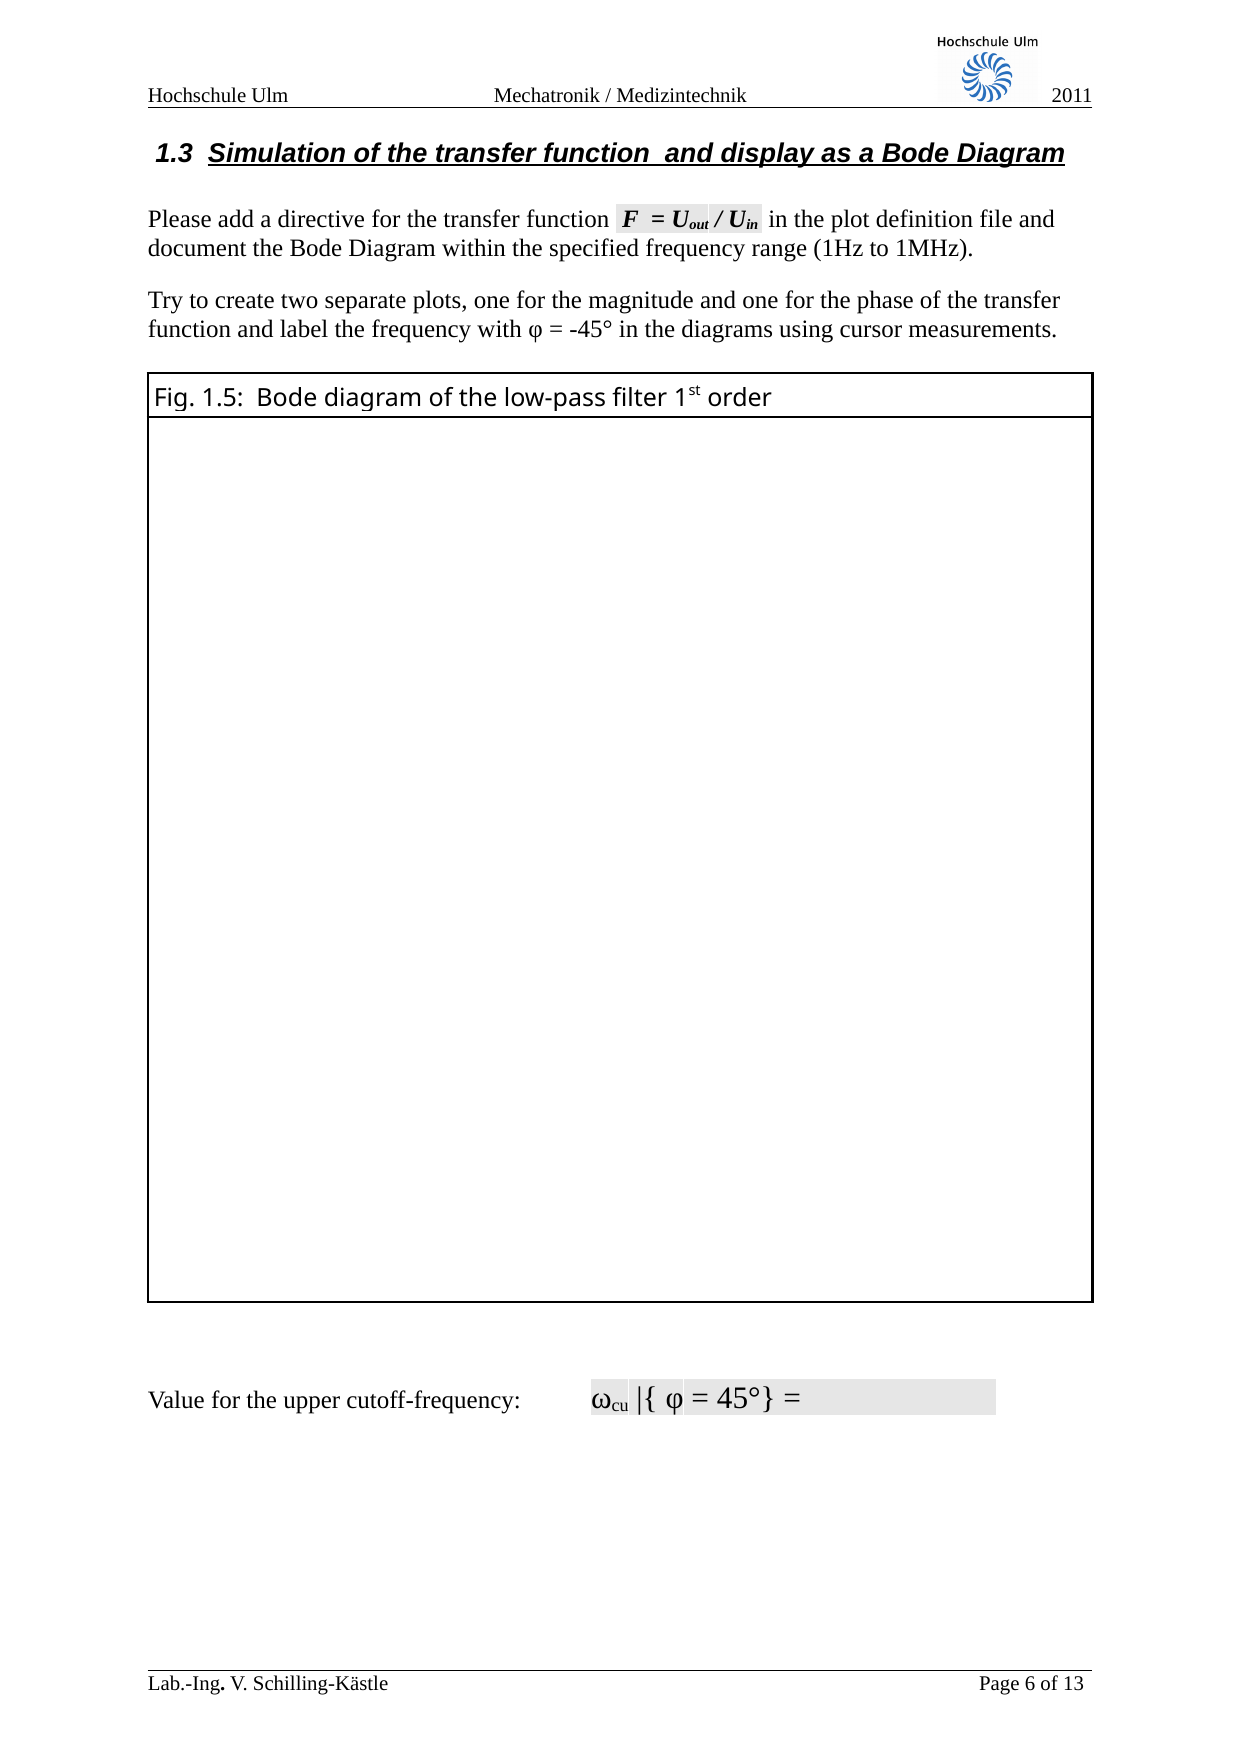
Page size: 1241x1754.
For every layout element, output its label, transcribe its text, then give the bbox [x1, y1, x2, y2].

text Try to create two separate plots, one for the magnitude and one for the phase of the transfer function and label the frequency with φ = -45° in the diagrams using cursor measurements. [148, 285, 1092, 343]
text Value for the upper cutoff-frequency: ωcu |{ φ = 45°} = [148, 1379, 1092, 1415]
text Please add a directive for the transfer function F = Uout / Uin in the plot definition file and document the Bode Diagram within the specified frequency range (1Hz to 1MHz). [148, 204, 1092, 261]
table_header Fig. 1.5: Bode diagram of the low-pass filter 1st order [149, 374, 1091, 416]
table_cell [149, 418, 1091, 1301]
subtitle Simulation of the transfer function and display as a Bode Diagram [148, 137, 1092, 168]
picture [933, 30, 1042, 106]
